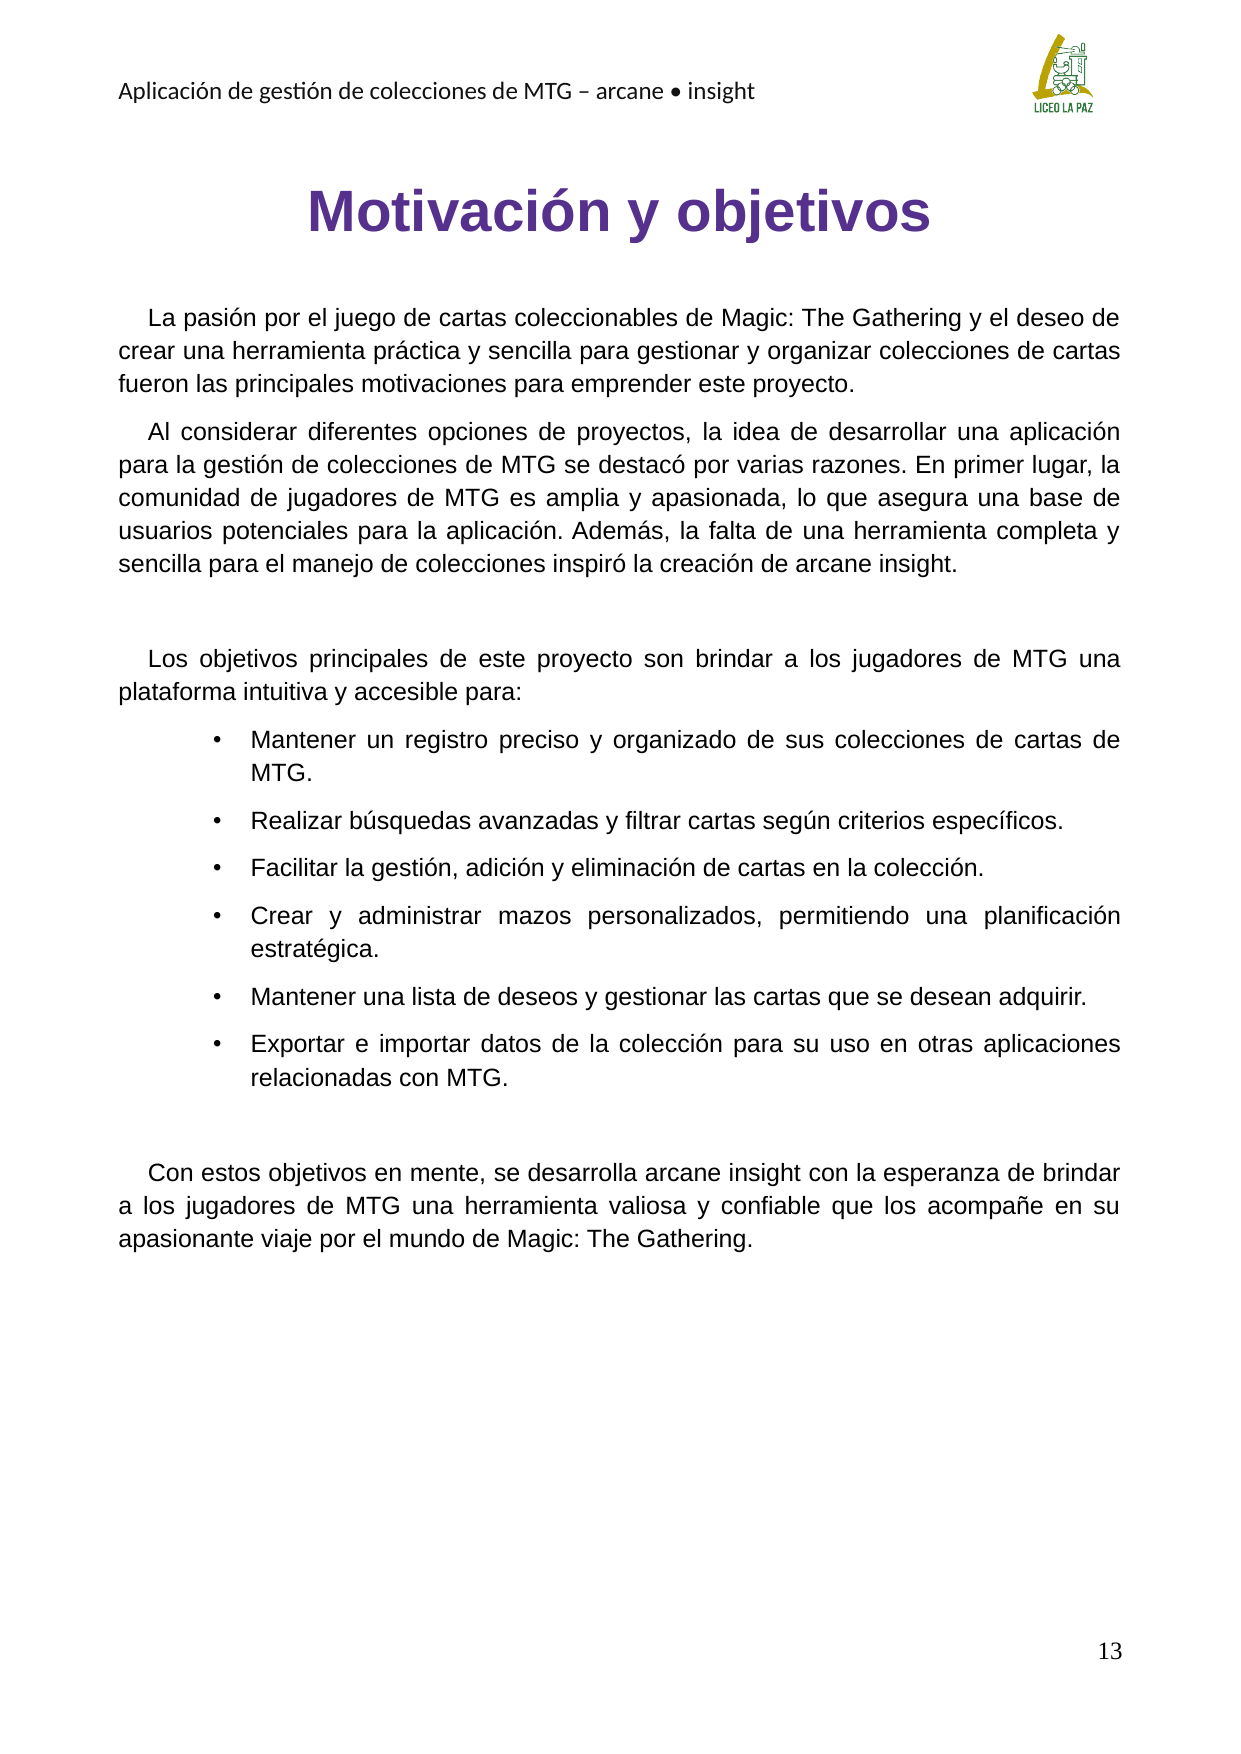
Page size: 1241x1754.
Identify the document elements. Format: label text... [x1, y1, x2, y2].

text Los objetivos principales de este proyecto son brindar a los jugadores de MTG una plataforma intuitiva y accesible para: [118, 644, 1122, 706]
list Mantener una lista de deseos y gestionar las cartas que se desean adquirir. [213, 982, 1122, 1011]
text Al considerar diferentes opciones de proyectos, la idea de desarrollar una aplicación para la gestión de colecciones de MTG se destacó por varias razones. En primer lugar, la comunidad de jugadores de MTG es amplia y apasionada, lo que asegura una base de usuarios potenciales para la aplicación. Además, la falta de una herramienta completa y sencilla para el manejo de colecciones inspiró la creación de arcane insight. [118, 417, 1122, 578]
list Facilitar la gestión, adición y eliminación de cartas en la colección. [213, 853, 1122, 882]
list Exportar e importar datos de la colección para su uso en otras aplicaciones relacionadas con MTG. [213, 1029, 1122, 1091]
list Crear y administrar mazos personalizados, permitiendo una planificación estratégica. [213, 901, 1122, 963]
subtitle Motivación y objetivos [118, 118, 1122, 303]
list Realizar búsquedas avanzadas y filtrar cartas según criterios específicos. [213, 806, 1122, 834]
text La pasión por el juego de cartas coleccionables de Magic: The Gathering y el deseo de crear una herramienta práctica y sencilla para gestionar y organizar colecciones de cartas fueron las principales motivaciones para emprender este proyecto. [118, 303, 1122, 398]
list Mantener un registro preciso y organizado de sus colecciones de cartas de MTG. [213, 725, 1122, 787]
text Con estos objetivos en mente, se desarrolla arcane insight con la esperanza de brindar a los jugadores de MTG una herramienta valiosa y confiable que los acompañe en su apasionante viaje por el mundo de Magic: The Gathering. [118, 1158, 1122, 1253]
picture [1025, 26, 1100, 121]
